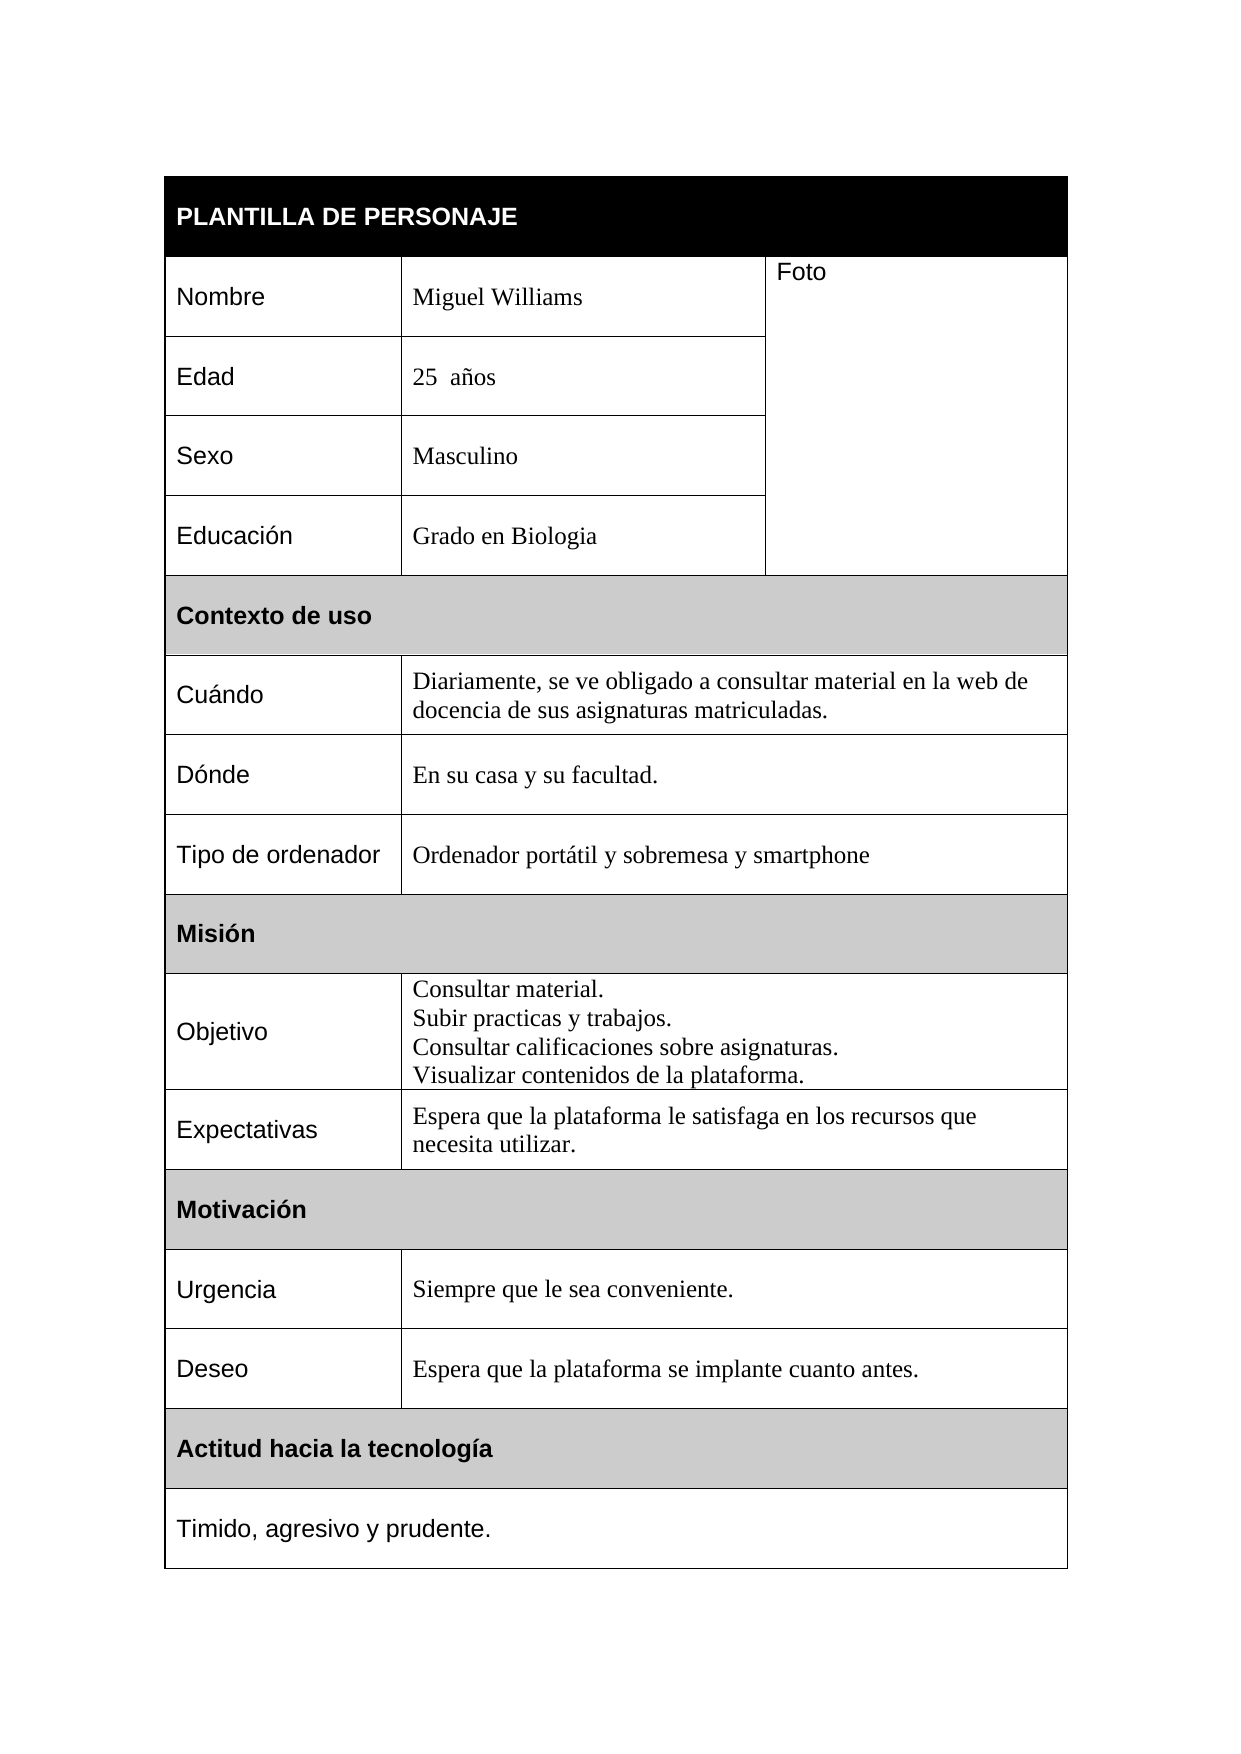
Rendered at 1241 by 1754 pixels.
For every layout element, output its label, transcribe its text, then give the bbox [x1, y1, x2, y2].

table_cell Nombre [166, 257, 401, 336]
table_cell Cuándo [166, 656, 401, 734]
table_cell Grado en Biologia [402, 496, 765, 575]
table_cell Ordenador portátil y sobremesa y smartphone [402, 815, 1067, 893]
table_cell Miguel Williams [402, 257, 765, 336]
table_cell Foto [766, 257, 1067, 575]
table_cell Diariamente, se ve obligado a consultar material en la web de docencia de sus asignaturas matriculadas. [402, 656, 1067, 734]
table_cell Espera que la plataforma le satisfaga en los recursos que necesita utilizar. [402, 1090, 1067, 1169]
table_cell Motivación [166, 1170, 1067, 1249]
table_cell Masculino [402, 416, 765, 495]
table_cell Actitud hacia la tecnología [166, 1409, 1067, 1488]
table_cell Contexto de uso [166, 576, 1067, 654]
table_cell En su casa y su facultad. [402, 735, 1067, 814]
table_header PLANTILLA DE PERSONAJE [166, 178, 1067, 256]
table_cell Expectativas [166, 1090, 401, 1169]
table_cell 25 años [402, 337, 765, 415]
table_cell Consultar material. Subir practicas y trabajos. Consultar calificaciones sobre asignaturas. Visualizar contenidos de la plataforma. [402, 974, 1067, 1089]
table_cell Espera que la plataforma se implante cuanto antes. [402, 1329, 1067, 1408]
table_cell Edad [166, 337, 401, 415]
table_cell Objetivo [166, 974, 401, 1089]
table_cell Dónde [166, 735, 401, 814]
table_cell Sexo [166, 416, 401, 495]
table_cell Urgencia [166, 1250, 401, 1328]
table_cell Tipo de ordenador [166, 815, 401, 893]
table_cell Educación [166, 496, 401, 575]
table_cell Deseo [166, 1329, 401, 1408]
table_cell Misión [166, 895, 1067, 973]
table_cell Siempre que le sea conveniente. [402, 1250, 1067, 1328]
table_cell Timido, agresivo y prudente. [166, 1489, 1067, 1567]
